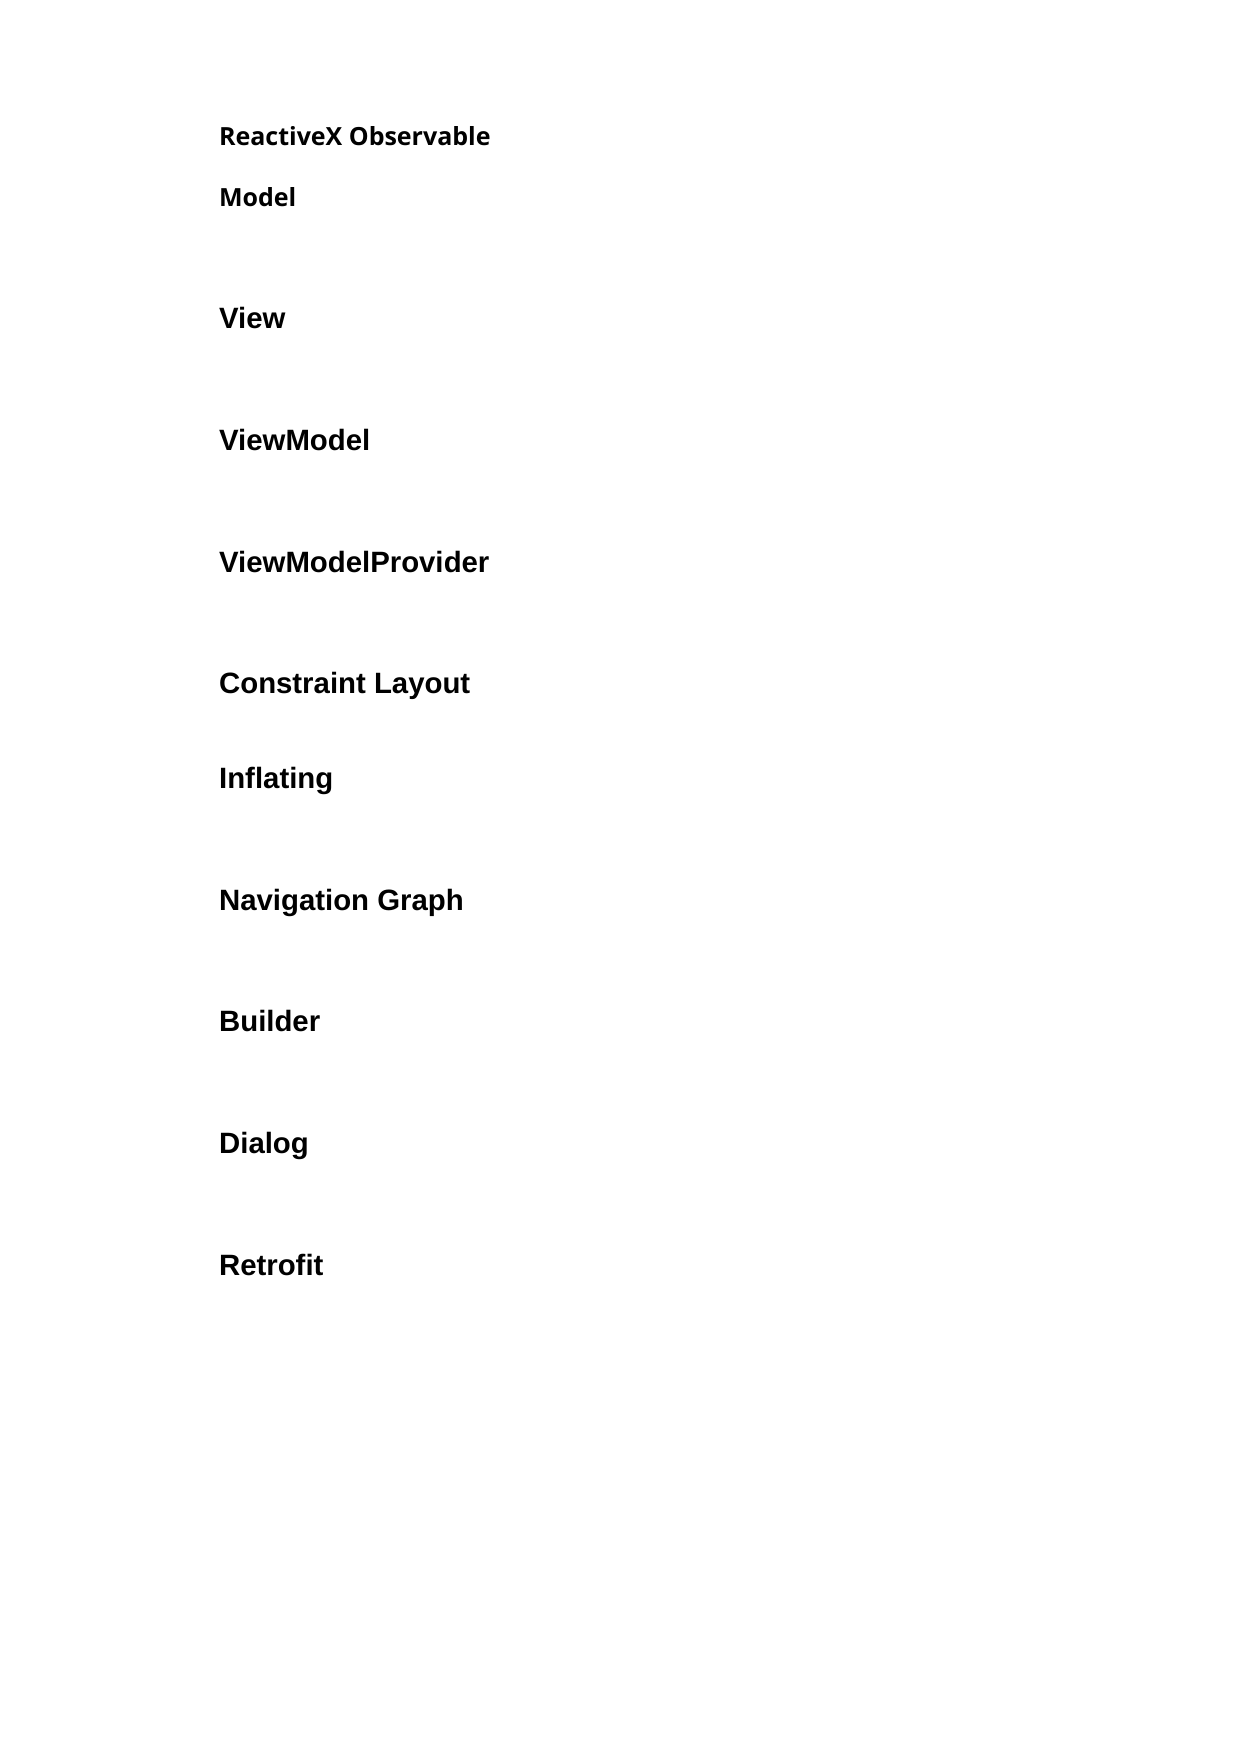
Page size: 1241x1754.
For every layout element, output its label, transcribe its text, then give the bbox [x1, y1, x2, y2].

subtitle View [219, 301, 1022, 335]
subtitle ViewModelProvider [219, 544, 1022, 578]
subtitle Model [219, 179, 1022, 213]
subtitle Retrofit [219, 1247, 1022, 1281]
subtitle Dialog [219, 1126, 1022, 1159]
subtitle Navigation Graph [219, 882, 1022, 916]
subtitle ViewModel [219, 423, 1022, 457]
subtitle Inflating [219, 727, 1022, 794]
subtitle ReactiveX Observable [219, 118, 1022, 152]
subtitle Constraint Layout [219, 666, 1022, 700]
subtitle Builder [219, 1004, 1022, 1038]
